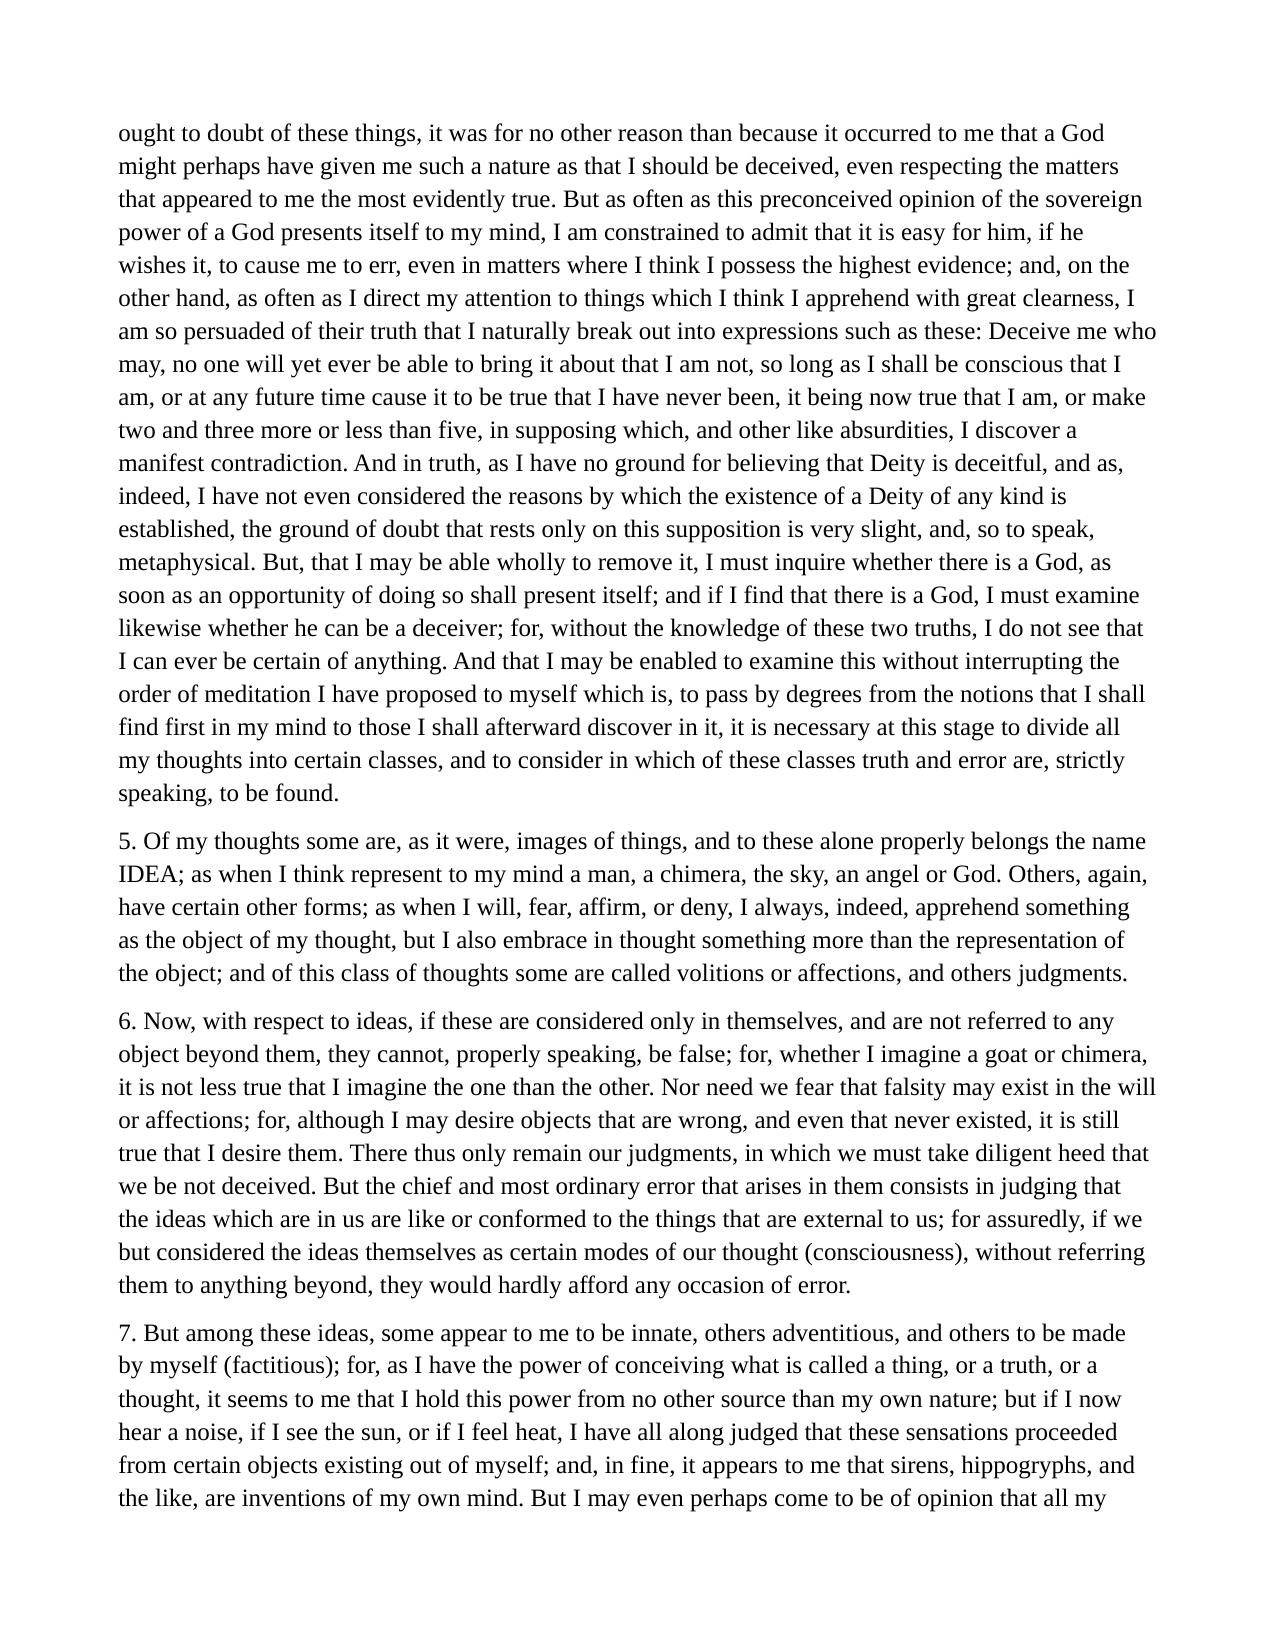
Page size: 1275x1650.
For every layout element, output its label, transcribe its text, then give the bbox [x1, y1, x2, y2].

text 6. Now, with respect to ideas, if these are considered only in themselves, and are not referred to any object beyond them, they cannot, properly speaking, be false; for, whether I imagine a goat or chimera, it is not less true that I imagine the one than the other. Nor need we fear that falsity may exist in the will or affections; for, although I may desire objects that are wrong, and even that never existed, it is still true that I desire them. There thus only remain our judgments, in which we must take diligent heed that we be not deceived. But the chief and most ordinary error that arises in them consists in judging that the ideas which are in us are like or conformed to the things that are external to us; for assuredly, if we but considered the ideas themselves as certain modes of our thought (consciousness), without referring them to anything beyond, they would hardly afford any occasion of error. [118, 1006, 1157, 1299]
text 7. But among these ideas, some appear to me to be innate, others adventitious, and others to be made by myself (factitious); for, as I have the power of conceiving what is called a thing, or a truth, or a thought, it seems to me that I hold this power from no other source than my own nature; but if I now hear a noise, if I see the sun, or if I feel heat, I have all along judged that these sensations proceeded from certain objects existing out of myself; and, in fine, it appears to me that sirens, hippogryphs, and the like, are inventions of my own mind. But I may even perhaps come to be of opinion that all my [118, 1318, 1157, 1511]
text ought to doubt of these things, it was for no other reason than because it occurred to me that a God might perhaps have given me such a nature as that I should be deceived, even respecting the matters that appeared to me the most evidently true. But as often as this preconceived opinion of the sovereign power of a God presents itself to my mind, I am constrained to admit that it is easy for him, if he wishes it, to cause me to err, even in matters where I think I possess the highest evidence; and, on the other hand, as often as I direct my attention to things which I think I apprehend with great clearness, I am so persuaded of their truth that I naturally break out into expressions such as these: Deceive me who may, no one will yet ever be able to bring it about that I am not, so long as I shall be conscious that I am, or at any future time cause it to be true that I have never been, it being now true that I am, or make two and three more or less than five, in supposing which, and other like absurdities, I discover a manifest contradiction. And in truth, as I have no ground for believing that Deity is deceitful, and as, indeed, I have not even considered the reasons by which the existence of a Deity of any kind is established, the ground of doubt that rests only on this supposition is very slight, and, so to speak, metaphysical. But, that I may be able wholly to remove it, I must inquire whether there is a God, as soon as an opportunity of doing so shall present itself; and if I find that there is a God, I must examine likewise whether he can be a deceiver; for, without the knowledge of these two truths, I do not see that I can ever be certain of anything. And that I may be enabled to examine this without interrupting the order of meditation I have proposed to myself which is, to pass by degrees from the notions that I shall find first in my mind to those I shall afterward discover in it, it is necessary at this stage to divide all my thoughts into certain classes, and to consider in which of these classes truth and error are, strictly speaking, to be found. [118, 118, 1157, 807]
text 5. Of my thoughts some are, as it were, images of things, and to these alone properly belongs the name IDEA; as when I think represent to my mind a man, a chimera, the sky, an angel or God. Others, again, have certain other forms; as when I will, fear, affirm, or deny, I always, indeed, apprehend something as the object of my thought, but I also embrace in thought something more than the representation of the object; and of this class of thoughts some are called volitions or affections, and others judgments. [118, 826, 1157, 987]
